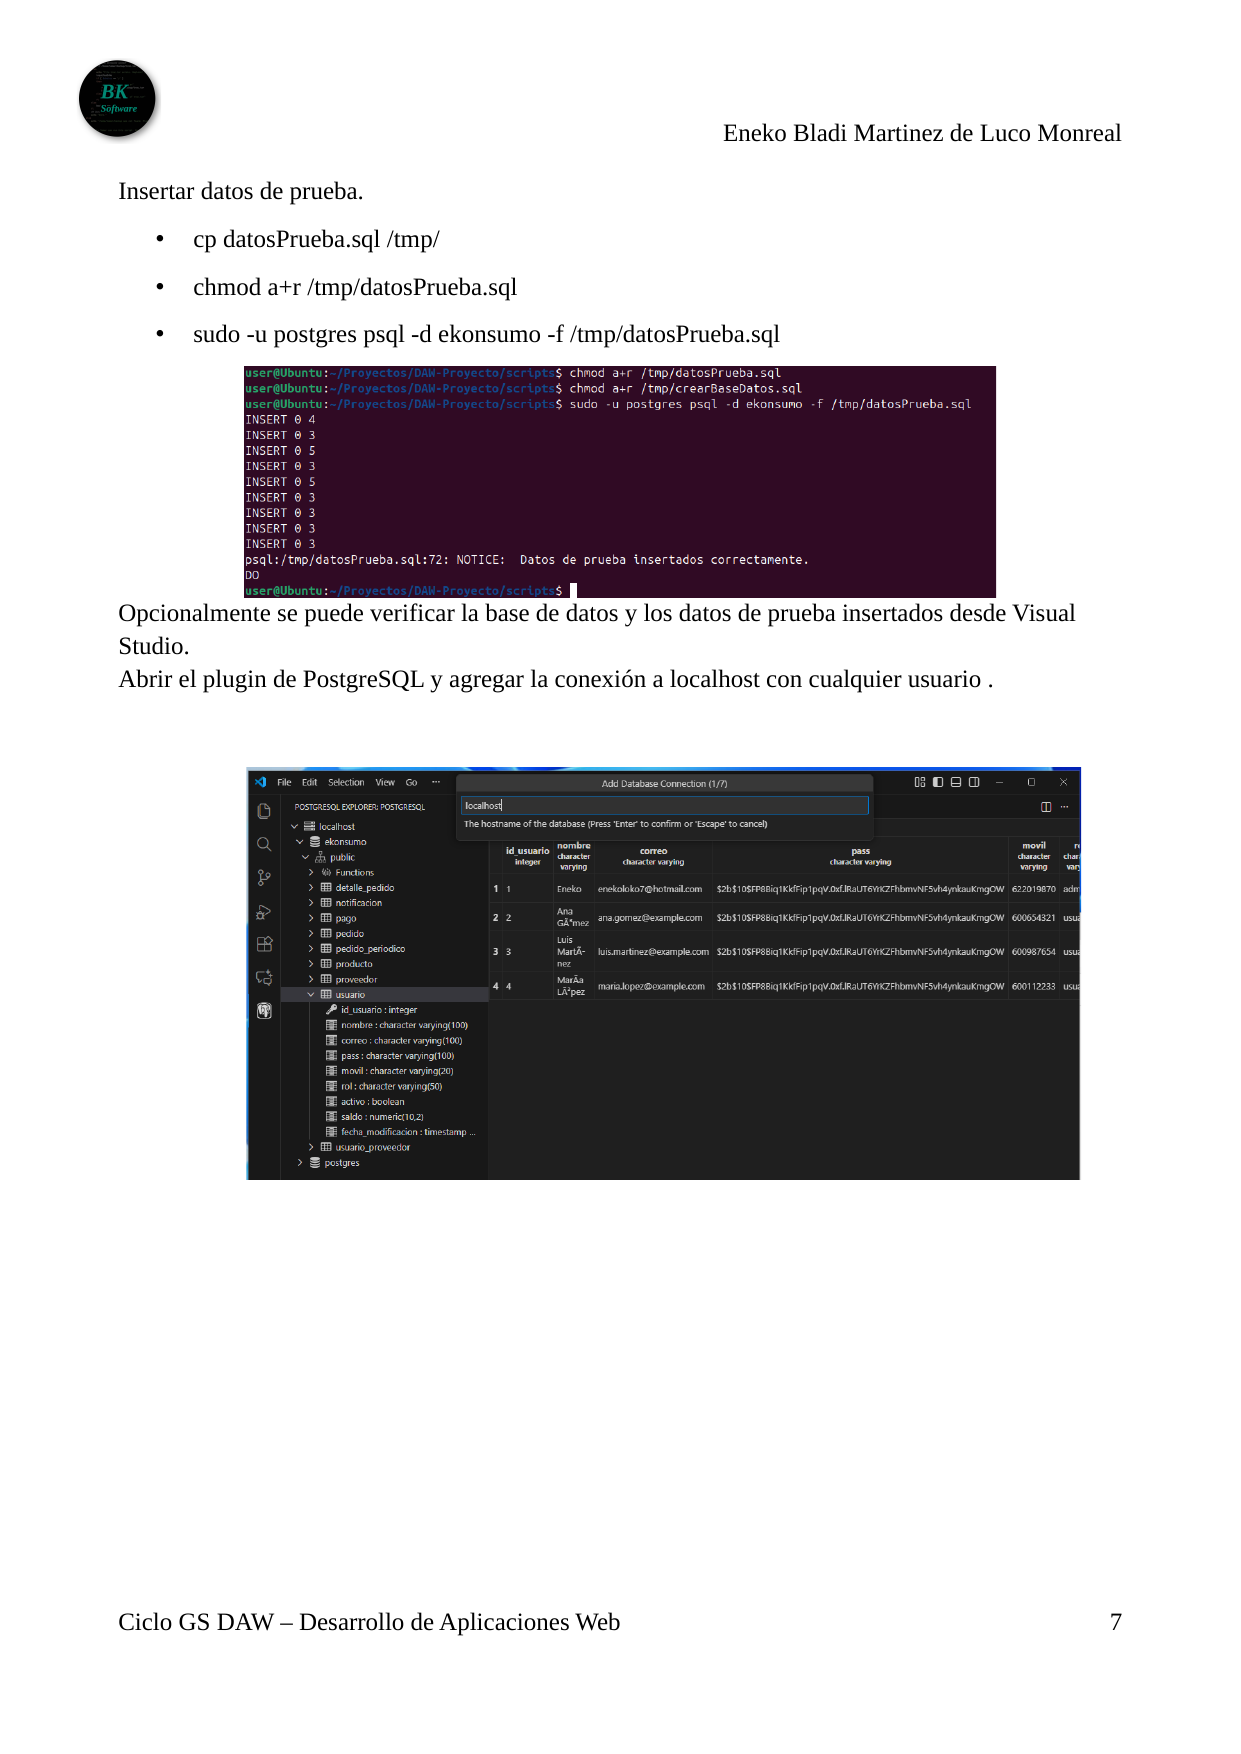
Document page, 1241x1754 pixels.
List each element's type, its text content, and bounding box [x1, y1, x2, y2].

picture [244, 366, 997, 598]
text Opcionalmente se puede verificar la base de datos y los datos de prueba insertados desde Visual Studio. Abrir el plugin de PostgreSQL y agregar la conexión a localhost con cualquier usuario . [118, 462, 1122, 726]
picture [246, 767, 1082, 1180]
picture [76, 58, 162, 144]
list cp datosPrueba.sql /tmp/ [156, 224, 1122, 253]
text Insertar datos de prueba. [118, 176, 1122, 205]
list chmod a+r /tmp/datosPrueba.sql [156, 272, 1122, 300]
list sudo -u postgres psql -d ekonsumo -f /tmp/datosPrueba.sql [156, 319, 1122, 348]
